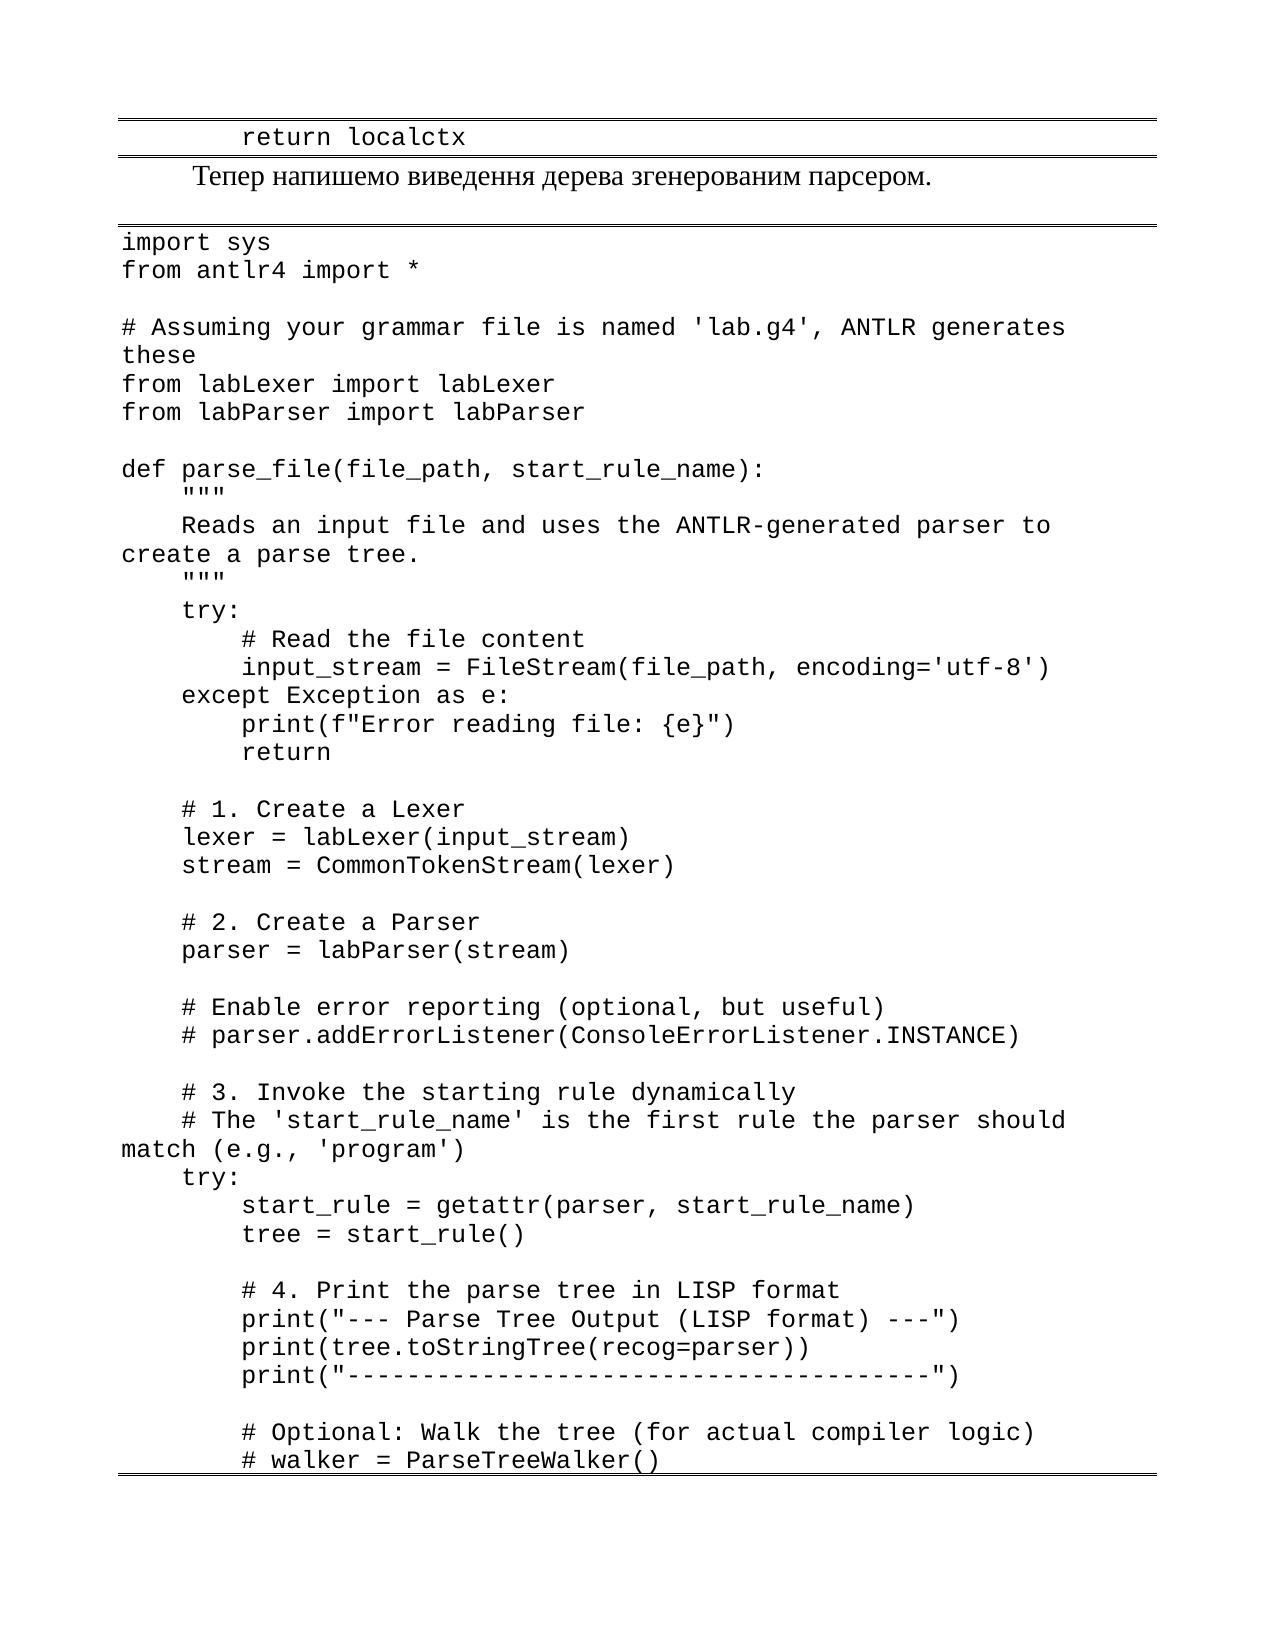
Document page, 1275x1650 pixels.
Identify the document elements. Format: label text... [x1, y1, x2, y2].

text from labParser import labParser [118, 394, 1157, 428]
text # 2. Create a Parser [118, 904, 1157, 932]
text # Enable error reporting (optional, but useful) [118, 989, 1157, 1017]
text import sys [118, 227, 1157, 252]
text print(f"Error reading file: {e}") [118, 705, 1157, 734]
text input_stream = FileStream(file_path, encoding='utf-8') [118, 649, 1157, 677]
text return [118, 734, 1157, 768]
text from antlr4 import * [118, 252, 1157, 286]
text # Optional: Walk the tree (for actual compiler logic) [118, 1414, 1157, 1442]
text print("--- Parse Tree Output (LISP format) ---") [118, 1300, 1157, 1329]
text lexer = labLexer(input_stream) [118, 819, 1157, 847]
text def parse_file(file_path, start_rule_name): [118, 450, 1157, 479]
text # Assuming your grammar file is named 'lab.g4', ANTLR generates these [118, 309, 1157, 365]
text try: [118, 1159, 1157, 1187]
text """ [118, 564, 1157, 592]
text Reads an input file and uses the ANTLR-generated parser to create a parse tree. [118, 507, 1157, 564]
text return localctx [118, 121, 1157, 155]
text # 4. Print the parse tree in LISP format [118, 1272, 1157, 1300]
text try: [118, 592, 1157, 620]
text from labLexer import labLexer [118, 365, 1157, 394]
text print("---------------------------------------") [118, 1357, 1157, 1391]
text Тепер напишемо виведення дерева згенерованим парсером. [118, 158, 1157, 192]
text # The 'start_rule_name' is the first rule the parser should match (e.g., 'program') [118, 1102, 1157, 1159]
text # 1. Create a Lexer [118, 790, 1157, 819]
text stream = CommonTokenStream(lexer) [118, 847, 1157, 881]
text # Read the file content [118, 620, 1157, 649]
text tree = start_rule() [118, 1215, 1157, 1250]
text parser = labParser(stream) [118, 932, 1157, 966]
text # parser.addErrorListener(ConsoleErrorListener.INSTANCE) [118, 1017, 1157, 1051]
text """ [118, 479, 1157, 507]
text # 3. Invoke the starting rule dynamically [118, 1074, 1157, 1102]
text # walker = ParseTreeWalker() [118, 1442, 1157, 1473]
text start_rule = getattr(parser, start_rule_name) [118, 1187, 1157, 1215]
text print(tree.toStringTree(recog=parser)) [118, 1329, 1157, 1357]
text except Exception as e: [118, 677, 1157, 705]
